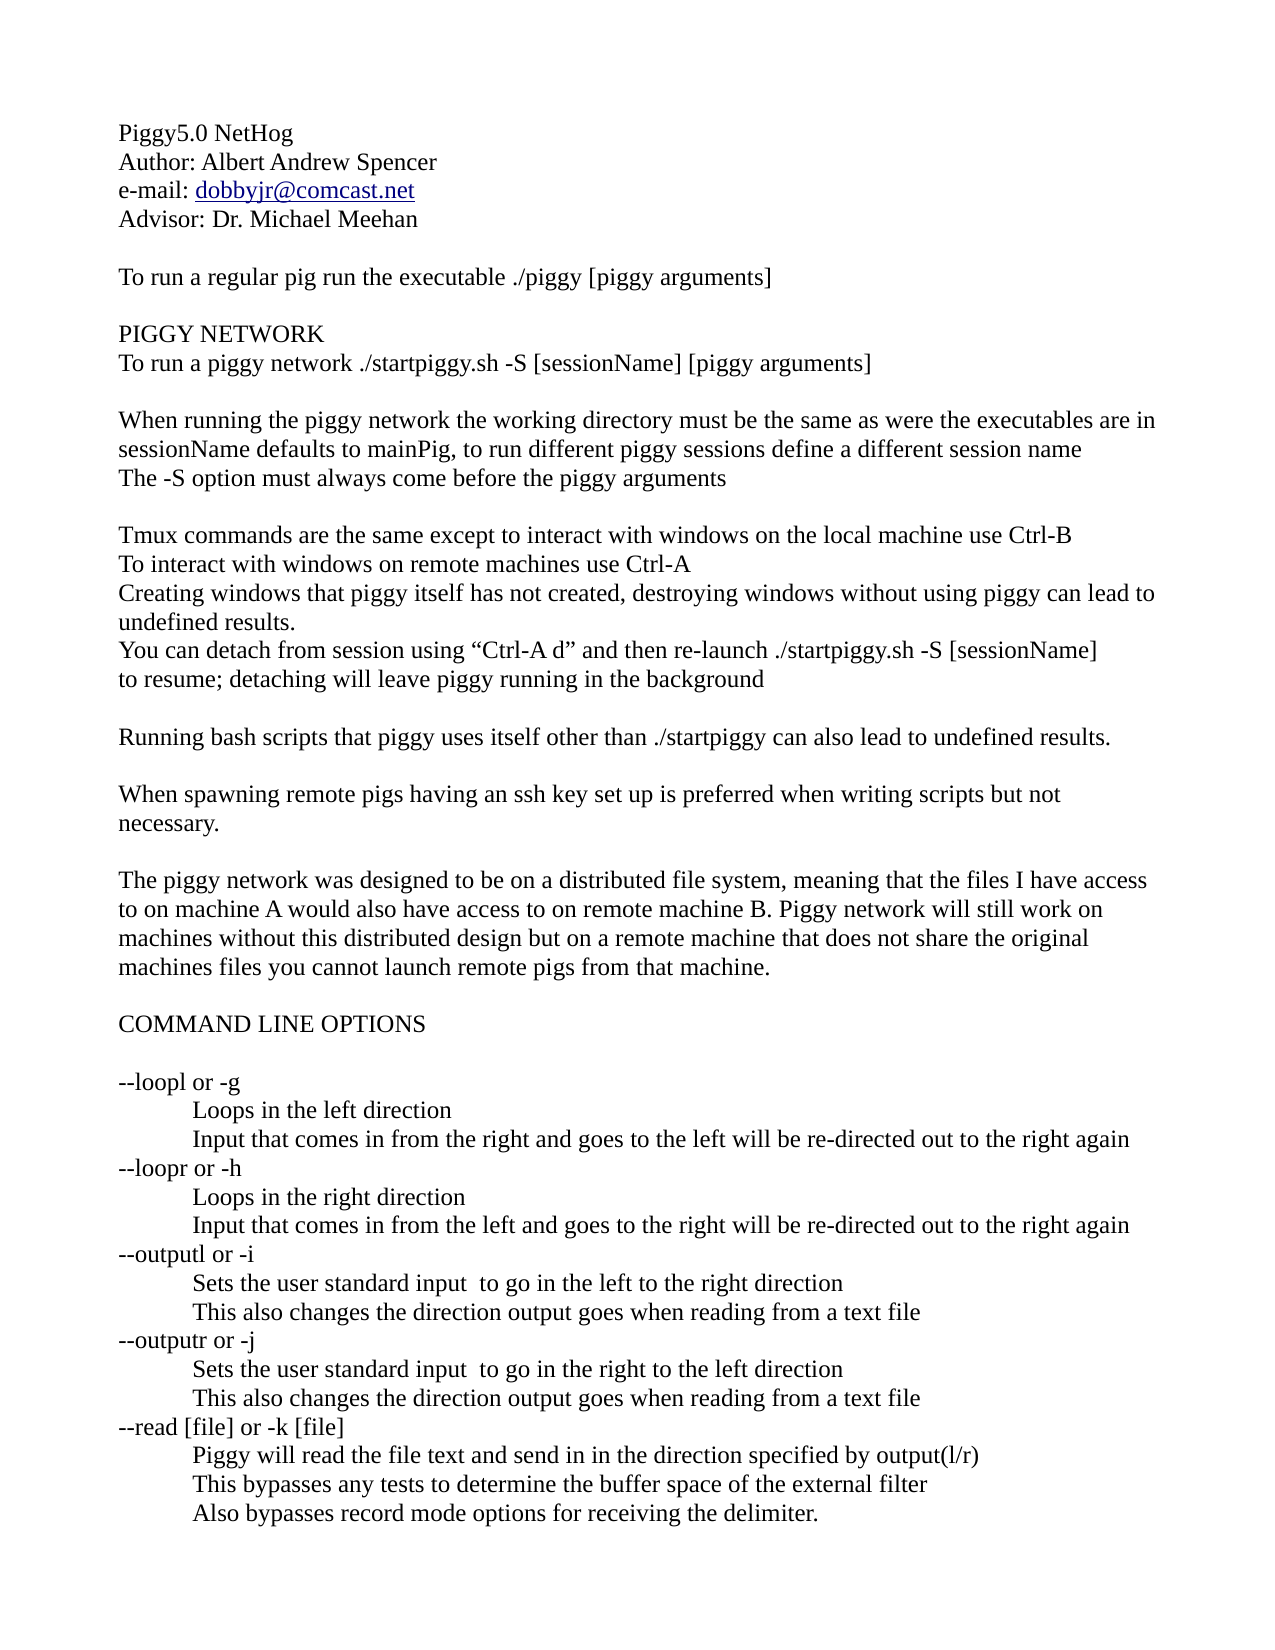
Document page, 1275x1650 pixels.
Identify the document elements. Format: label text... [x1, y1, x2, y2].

text Piggy will read the file text and send in in the direction specified by output(l/r) [118, 1441, 1157, 1469]
text Sets the user standard input to go in the left to the right direction [118, 1268, 1157, 1297]
text --outputr or -j [118, 1326, 1157, 1354]
text COMMAND LINE OPTIONS [118, 1009, 1157, 1038]
text Loops in the right direction [118, 1182, 1157, 1211]
text Piggy5.0 NetHog [118, 118, 1157, 147]
text To run a piggy network ./startpiggy.sh -S [sessionName] [piggy arguments] [118, 348, 1157, 377]
text This also changes the direction output goes when reading from a text file [118, 1383, 1157, 1412]
text --read [file] or -k [file] [118, 1412, 1157, 1441]
text e-mail: dobbyjr@comcast.net [118, 176, 1157, 204]
text Sets the user standard input to go in the right to the left direction [118, 1354, 1157, 1383]
text To interact with windows on remote machines use Ctrl-A [118, 549, 1157, 578]
text Also bypasses record mode options for receiving the delimiter. [118, 1498, 1157, 1527]
text Advisor: Dr. Michael Meehan [118, 204, 1157, 233]
text PIGGY NETWORK [118, 319, 1157, 348]
text To run a regular pig run the executable ./piggy [piggy arguments] [118, 262, 1157, 291]
text Tmux commands are the same except to interact with windows on the local machine use Ctrl-B [118, 521, 1157, 549]
text This bypasses any tests to determine the buffer space of the external filter [118, 1469, 1157, 1498]
text The piggy network was designed to be on a distributed file system, meaning that the files I have access to on machine A would also have access to on remote machine B. Piggy network will still work on machines without this distributed design but on a remote machine that does not share the original machines files you cannot launch remote pigs from that machine. [118, 866, 1157, 981]
text When spawning remote pigs having an ssh key set up is preferred when writing scripts but not necessary. [118, 779, 1157, 837]
text --loopl or -g [118, 1067, 1157, 1096]
text The -S option must always come before the piggy arguments [118, 463, 1157, 492]
text When running the piggy network the working directory must be the same as were the executables are in [118, 406, 1157, 434]
text This also changes the direction output goes when reading from a text file [118, 1297, 1157, 1326]
text You can detach from session using “Ctrl-A d” and then re-launch ./startpiggy.sh -S [sessionName] [118, 636, 1157, 664]
text --loopr or -h [118, 1153, 1157, 1182]
text --outputl or -i [118, 1239, 1157, 1268]
text Author: Albert Andrew Spencer [118, 147, 1157, 176]
text Input that comes in from the left and goes to the right will be re-directed out to the right again [118, 1211, 1157, 1239]
text Creating windows that piggy itself has not created, destroying windows without using piggy can lead to undefined results. [118, 578, 1157, 636]
text to resume; detaching will leave piggy running in the background [118, 664, 1157, 693]
text sessionName defaults to mainPig, to run different piggy sessions define a different session name [118, 434, 1157, 463]
text Loops in the left direction [118, 1096, 1157, 1124]
text Input that comes in from the right and goes to the left will be re-directed out to the right again [118, 1124, 1157, 1153]
text Running bash scripts that piggy uses itself other than ./startpiggy can also lead to undefined results. [118, 722, 1157, 751]
